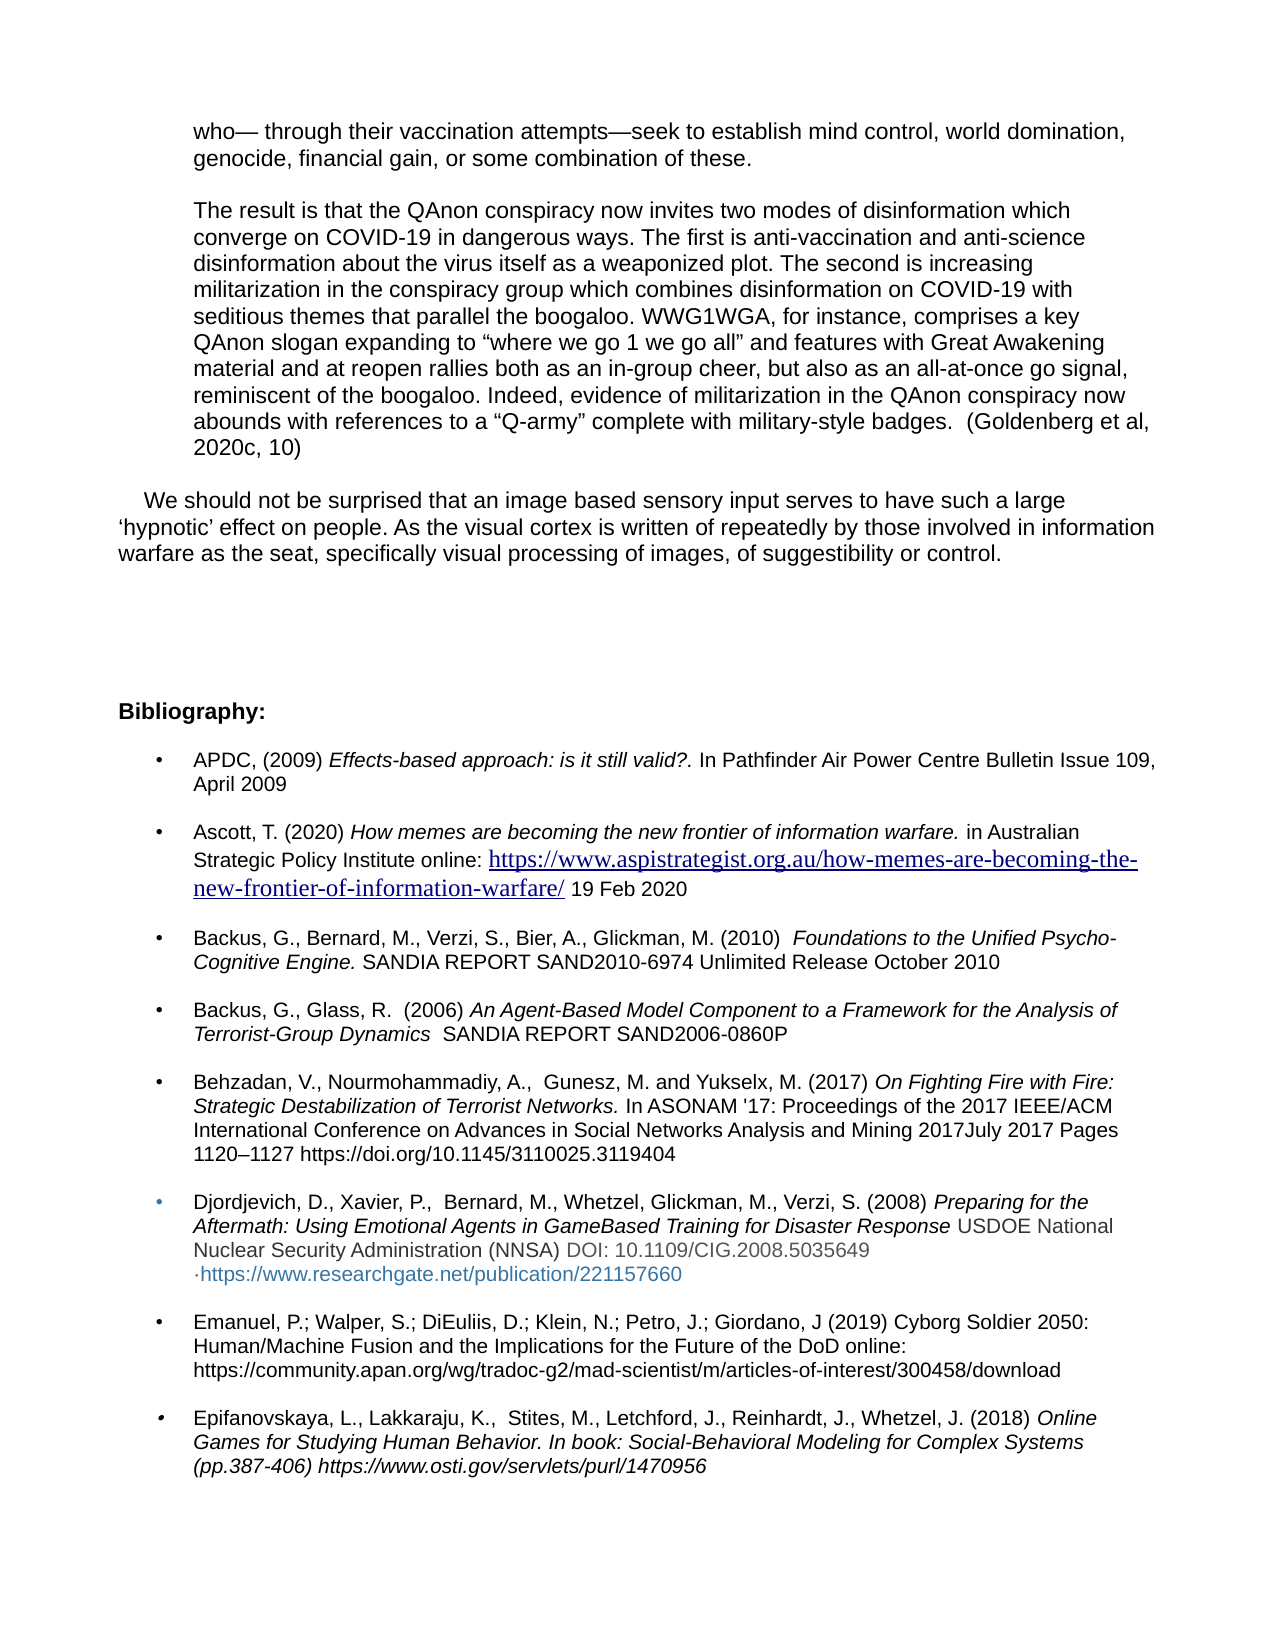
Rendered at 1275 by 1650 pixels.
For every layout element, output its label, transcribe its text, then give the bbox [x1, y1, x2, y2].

list Backus, G., Bernard, M., Verzi, S., Bier, A., Glickman, M. (2010) Foundations to the Unified Psycho-Cognitive Engine. SANDIA REPORT SAND2010-6974 Unlimited Release October 2010 [156, 926, 1157, 974]
text Bibliography: [118, 698, 1157, 724]
text The result is that the QAnon conspiracy now invites two modes of disinformation which converge on COVID-19 in dangerous ways. The first is anti-vaccination and anti-science disinformation about the virus itself as a weaponized plot. The second is increasing militarization in the conspiracy group which combines disinformation on COVID-19 with seditious themes that parallel the boogaloo. WWG1WGA, for instance, comprises a key QAnon slogan expanding to “where we go 1 we go all” and features with Great Awakening material and at reopen rallies both as an in-group cheer, but also as an all-at-once go signal, reminiscent of the boogaloo. Indeed, evidence of militarization in the QAnon conspiracy now abounds with references to a “Q-army” complete with military-style badges. (Goldenberg et al, 2020c, 10) [193, 197, 1157, 461]
list Ascott, T. (2020) How memes are becoming the new frontier of information warfare. in Australian Strategic Policy Institute online: https://www.aspistrategist.org.au/how-memes-are-becoming-the-new-frontier-of-information-warfare/ 19 Feb 2020 [156, 820, 1157, 902]
list Djordjevich, D., Xavier, P., Bernard, M., Whetzel, Glickman, M., Verzi, S. (2008) Preparing for the Aftermath: Using Emotional Agents in GameBased Training for Disaster Response USDOE National Nuclear Security Administration (NNSA) DOI: 10.1109/CIG.2008.5035649 ·https://www.researchgate.net/publication/221157660 [156, 1189, 1157, 1286]
list Epifanovskaya, L., Lakkaraju, K., Stites, M., Letchford, J., Reinhardt, J., Whetzel, J. (2018) Online Games for Studying Human Behavior. In book: Social‐Behavioral Modeling for Complex Systems (pp.387-406) https://www.osti.gov/servlets/purl/1470956 [156, 1405, 1157, 1477]
text who— through their vaccination attempts—seek to establish mind control, world domination, genocide, financial gain, or some combination of these. [193, 118, 1157, 171]
list Backus, G., Glass, R. (2006) An Agent-Based Model Component to a Framework for the Analysis of Terrorist-Group Dynamics SANDIA REPORT SAND2006-0860P [156, 998, 1157, 1046]
text We should not be surprised that an image based sensory input serves to have such a large ‘hypnotic’ effect on people. As the visual cortex is written of repeatedly by those involved in information warfare as the seat, specifically visual processing of images, of suggestibility or control. [118, 487, 1157, 566]
list Emanuel, P.; Walper, S.; DiEuliis, D.; Klein, N.; Petro, J.; Giordano, J (2019) Cyborg Soldier 2050: Human/Machine Fusion and the Implications for the Future of the DoD online: https://community.apan.org/wg/tradoc-g2/mad-scientist/m/articles-of-interest/300458/download [156, 1309, 1157, 1381]
list APDC, (2009) Effects-based approach: is it still valid?. In Pathfinder Air Power Centre Bulletin Issue 109, April 2009 [156, 748, 1157, 796]
list Behzadan, V., Nourmohammadiy, A., Gunesz, M. and Yukselx, M. (2017) On Fighting Fire with Fire: Strategic Destabilization of Terrorist Networks. In ASONAM '17: Proceedings of the 2017 IEEE/ACM International Conference on Advances in Social Networks Analysis and Mining 2017July 2017 Pages 1120–1127 https://doi.org/10.1145/3110025.3119404 [156, 1070, 1157, 1166]
